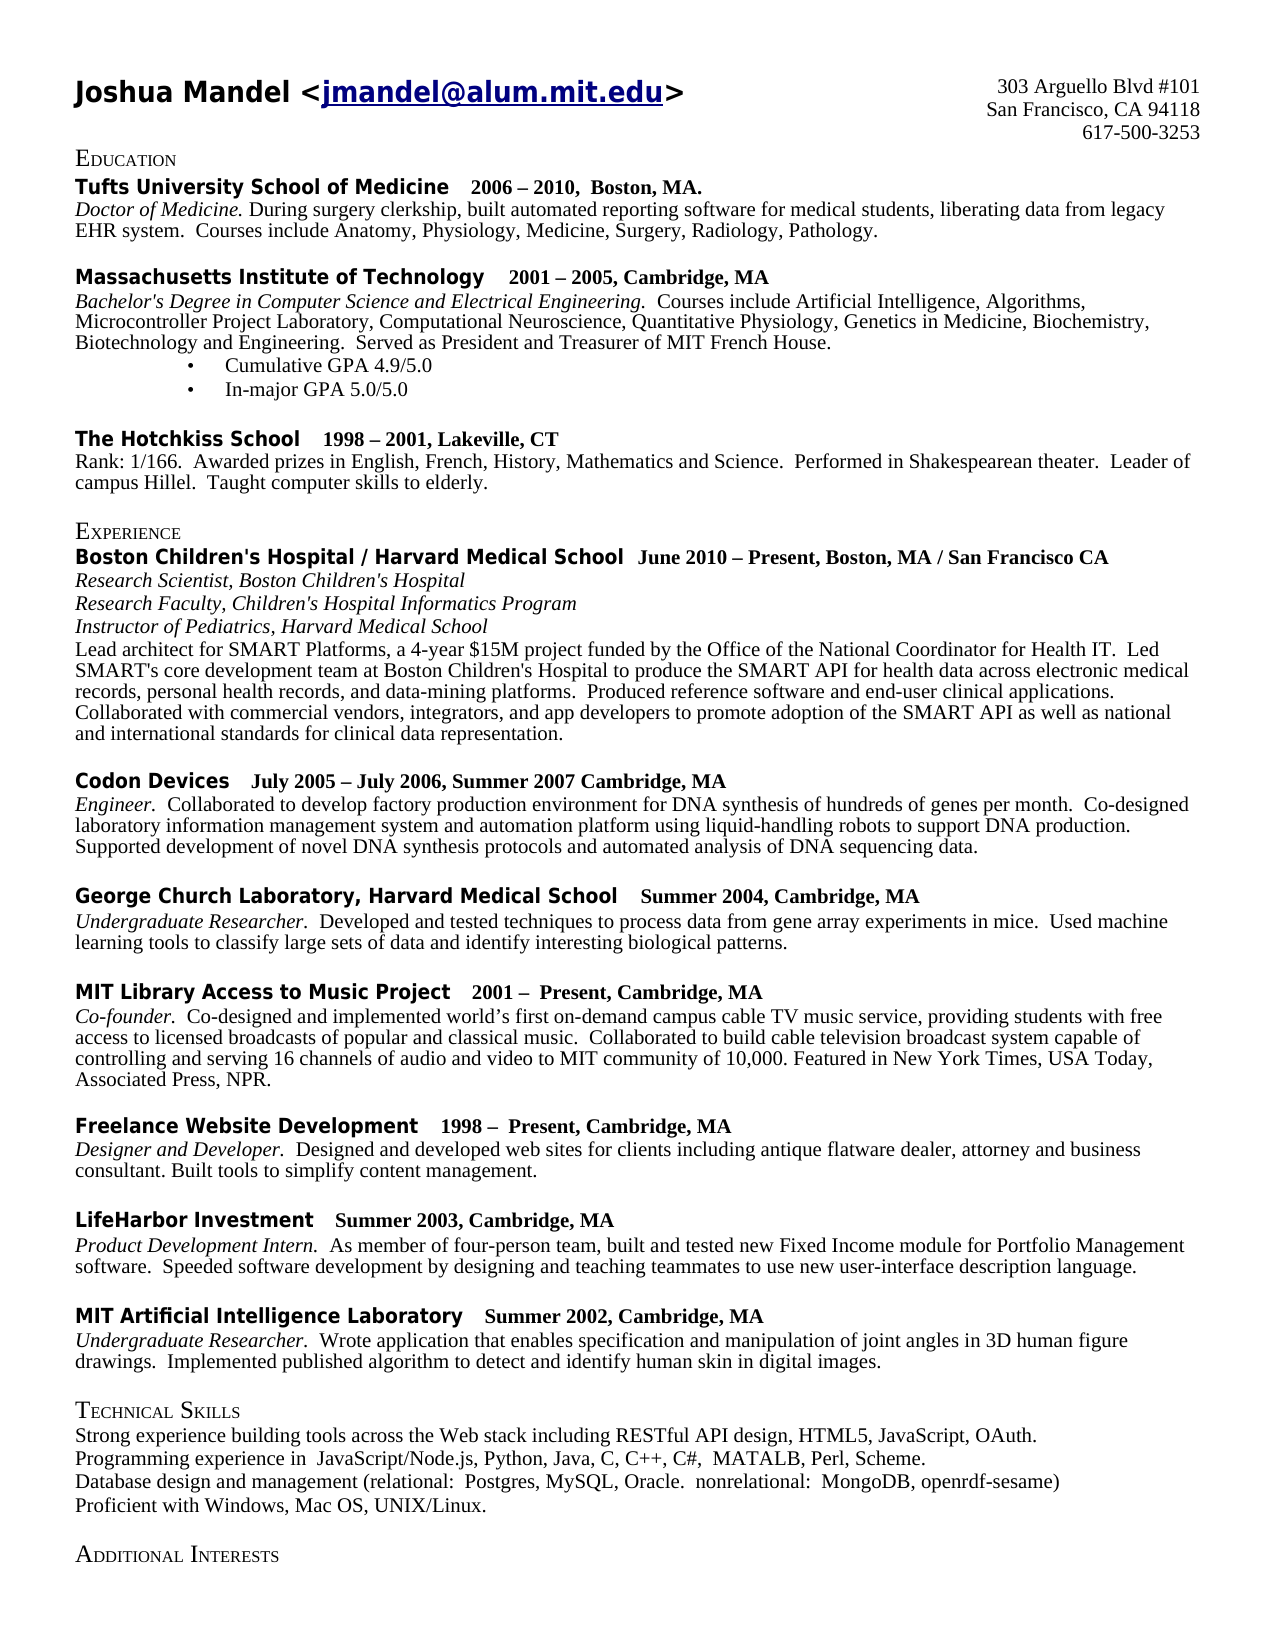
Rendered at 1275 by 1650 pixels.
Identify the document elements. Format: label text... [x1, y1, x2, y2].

text Education [75, 144, 1200, 172]
text Research Scientist, Boston Children's Hospital [75, 569, 1200, 592]
list In-major GPA 5.0/5.0 [187, 377, 1200, 401]
text George Church Laboratory, Harvard Medical School Summer 2004, Cambridge, MA [75, 881, 1200, 910]
text Product Development Intern. As member of four-person team, built and tested new Fixed Income module for Portfolio Management software. Speeded software development by designing and teaching teammates to use new user-interface description language. [75, 1234, 1200, 1278]
text Codon Devices July 2005 – July 2006, Summer 2007 Cambridge, MA [75, 769, 1200, 793]
text MIT Artificial Intelligence Laboratory Summer 2002, Cambridge, MA [75, 1301, 1200, 1329]
text The Hotchkiss School 1998 – 2001, Lakeville, CT Rank: 1/166. Awarded prizes in English, French, History, Mathematics and Science. Performed in Shakespearean theater. Leader of campus Hillel. Taught computer skills to elderly. [75, 424, 1200, 494]
text Proficient with Windows, Mac OS, UNIX/Linux. [75, 1493, 1200, 1517]
text Experience [75, 517, 1200, 545]
text Technical Skills [75, 1396, 1200, 1424]
list Cumulative GPA 4.9/5.0 [187, 354, 1200, 377]
text Instructor of Pediatrics, Harvard Medical School [75, 615, 1200, 638]
text Bachelor's Degree in Computer Science and Electrical Engineering. Courses include Artificial Intelligence, Algorithms, Microcontroller Project Laboratory, Computational Neuroscience, Quantitative Physiology, Genetics in Medicine, Biochemistry, Biotechnology and Engineering. Served as President and Treasurer of MIT French House. [75, 289, 1200, 354]
text Research Faculty, Children's Hospital Informatics Program [75, 592, 1200, 615]
table_header Joshua Mandel <jmandel@alum.mit.edu> [75, 75, 828, 144]
text MIT Library Access to Music Project 2001 – Present, Cambridge, MA [75, 977, 1200, 1005]
text Undergraduate Researcher. Wrote application that enables specification and manipulation of joint angles in 3D human figure drawings. Implemented published algorithm to detect and identify human skin in digital images. [75, 1329, 1200, 1373]
text Massachusetts Institute of Technology 2001 – 2005, Cambridge, MA [75, 265, 1200, 289]
table_header 303 Arguello Blvd #101 San Francisco, CA 94118 617-500-3253 [828, 75, 1200, 144]
text Undergraduate Researcher. Developed and tested techniques to process data from gene array experiments in mice. Used machine learning tools to classify large sets of data and identify interesting biological patterns. [75, 910, 1200, 954]
text Co-founder. Co-designed and implemented world’s first on-demand campus cable TV music service, providing students with free access to licensed broadcasts of popular and classical music. Collaborated to build cable television broadcast system capable of controlling and serving 16 channels of audio and video to MIT community of 10,000. Featured in New York Times, USA Today, Associated Press, NPR. [75, 1005, 1200, 1091]
text Database design and management (relational: Postgres, MySQL, Oracle. nonrelational: MongoDB, openrdf-sesame) [75, 1470, 1200, 1493]
text LifeHarbor Investment Summer 2003, Cambridge, MA [75, 1205, 1200, 1234]
text Programming experience in JavaScript/Node.js, Python, Java, C, C++, C#, MATALB, Perl, Scheme. [75, 1447, 1200, 1470]
text Designer and Developer. Designed and developed web sites for clients including antique flatware dealer, attorney and business consultant. Built tools to simplify content management. [75, 1138, 1200, 1182]
text Additional Interests [75, 1540, 1200, 1567]
text Lead architect for SMART Platforms, a 4-year $15M project funded by the Office of the National Coordinator for Health IT. Led SMART's core development team at Boston Children's Hospital to produce the SMART API for health data across electronic medical records, personal health records, and data-mining platforms. Produced reference software and end-user clinical applications. Collaborated with commercial vendors, integrators, and app developers to promote adoption of the SMART API as well as national and international standards for clinical data representation. [75, 638, 1200, 745]
text Engineer. Collaborated to develop factory production environment for DNA synthesis of hundreds of genes per month. Co-designed laboratory information management system and automation platform using liquid-handling robots to support DNA production. Supported development of novel DNA synthesis protocols and automated analysis of DNA sequencing data. [75, 793, 1200, 858]
text Strong experience building tools across the Web stack including RESTful API design, HTML5, JavaScript, OAuth. [75, 1424, 1200, 1447]
text Freelance Website Development 1998 – Present, Cambridge, MA [75, 1114, 1200, 1138]
text Boston Children's Hospital / Harvard Medical School June 2010 – Present, Boston, MA / San Francisco CA [75, 545, 1200, 569]
text Tufts University School of Medicine 2006 – 2010, Boston, MA. Doctor of Medicine. During surgery clerkship, built automated reporting software for medical students, liberating data from legacy EHR system. Courses include Anatomy, Physiology, Medicine, Surgery, Radiology, Pathology. [75, 172, 1200, 242]
